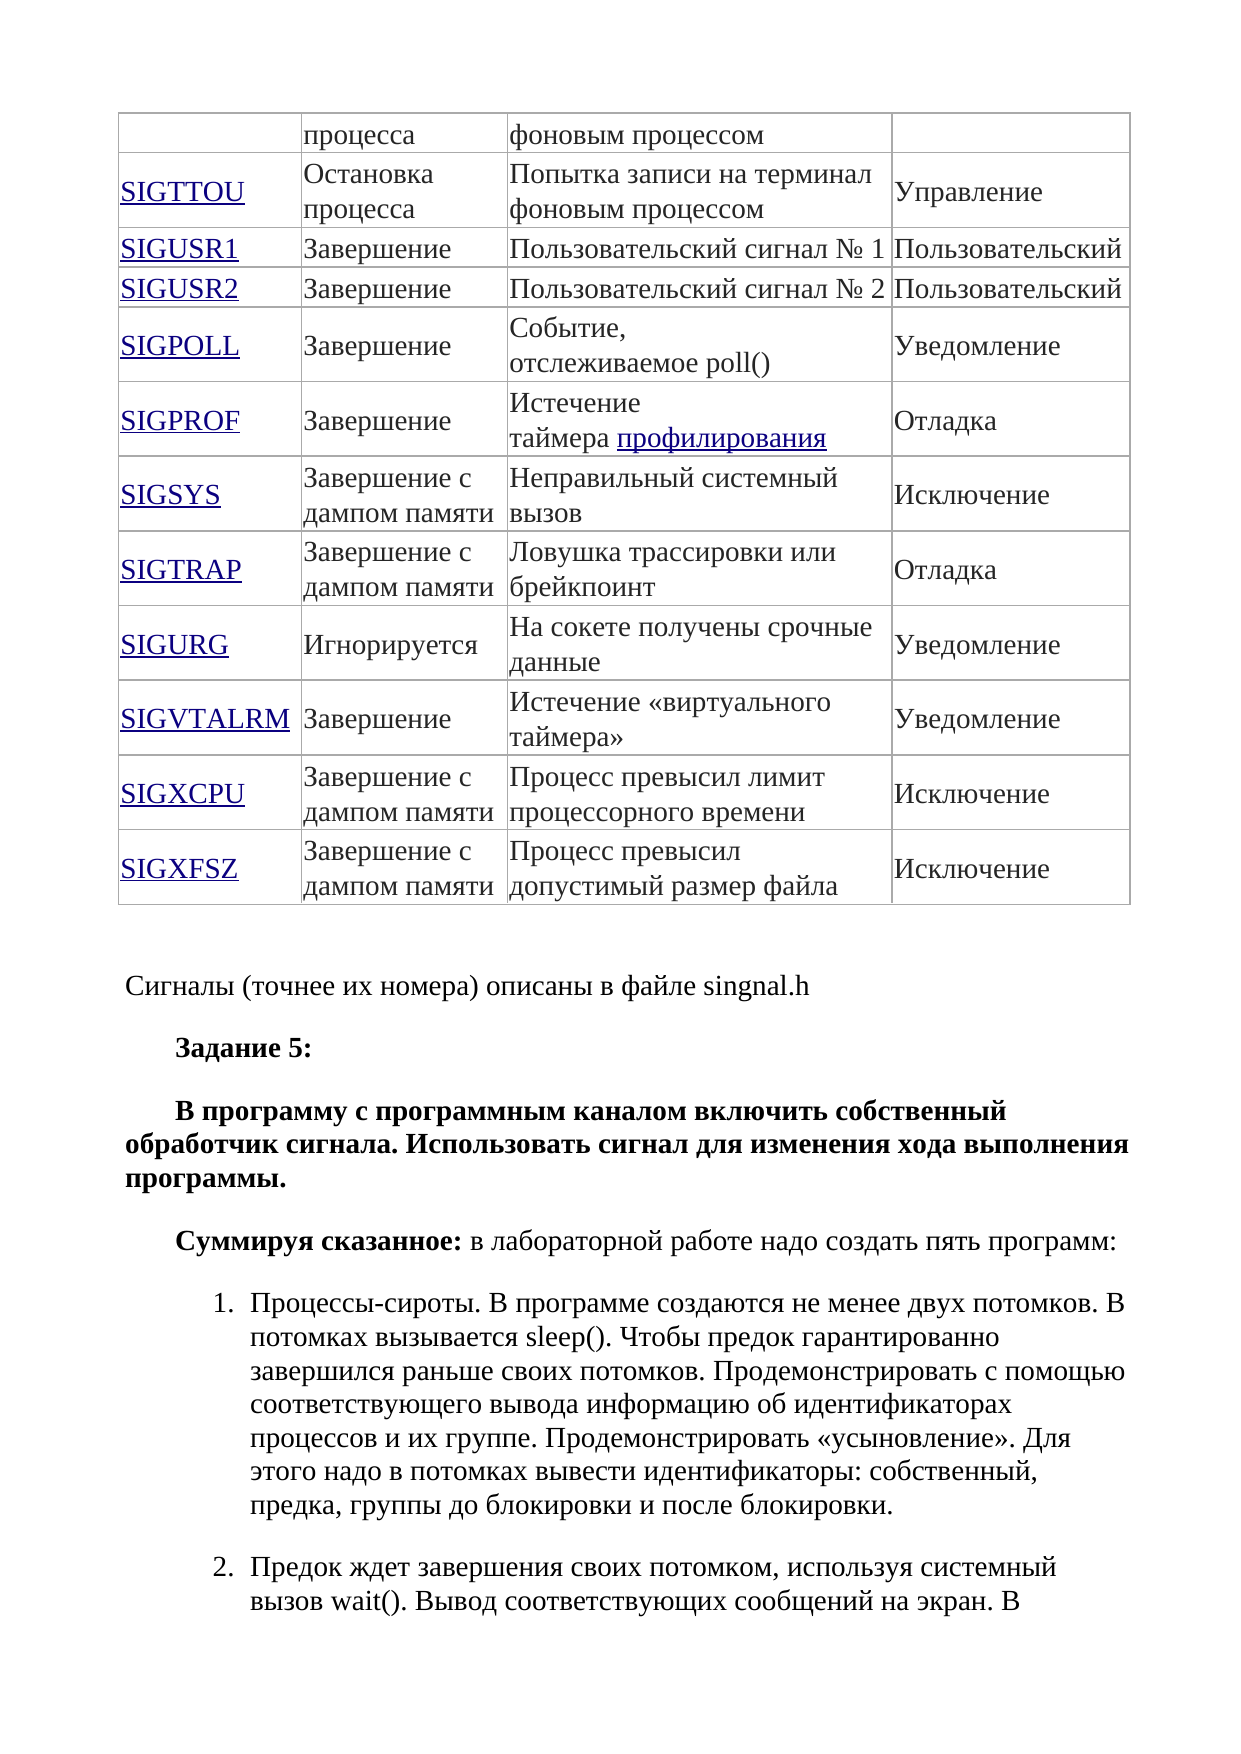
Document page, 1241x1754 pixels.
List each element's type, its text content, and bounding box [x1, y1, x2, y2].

table_cell SIGPOLL [119, 308, 301, 381]
table_cell SIGUSR2 [119, 268, 301, 306]
table_cell На сокете получены срочные данные [508, 606, 891, 679]
table_cell Завершение с дампом памяти [302, 457, 507, 530]
table_cell Пользовательский [893, 268, 1129, 306]
table_cell Остановка процесса [302, 153, 507, 227]
table_cell Игнорируется [302, 606, 507, 679]
table_cell Неправильный системный вызов [508, 457, 891, 530]
table_cell процесса [302, 114, 507, 152]
table_cell Управление [893, 153, 1129, 227]
text Задание 5: [125, 1030, 1137, 1064]
table_cell SIGPROF [119, 382, 301, 455]
table_cell Уведомление [893, 308, 1129, 381]
table_cell Уведомление [893, 681, 1129, 754]
list Предок ждет завершения своих потомком, используя системный вызов wait(). Вывод соответствующих сообщений на экран. В [212, 1549, 1137, 1617]
table_cell SIGTRAP [119, 532, 301, 605]
table_cell SIGUSR1 [119, 228, 301, 266]
table_cell Уведомление [893, 606, 1129, 679]
table_cell Завершение с дампом памяти [302, 532, 507, 605]
table_cell Завершение [302, 382, 507, 455]
table_cell Завершение с дампом памяти [302, 756, 507, 829]
table_cell Отладка [893, 532, 1129, 605]
table_cell Попытка записи на терминал фоновым процессом [508, 153, 891, 227]
table_cell SIGTTOU [119, 153, 301, 227]
list Процессы-сироты. В программе создаются не менее двух потомков. В потомках вызывается sleep(). Чтобы предок гарантированно завершился раньше своих потомков. Продемонстрировать с помощью соответствующего вывода информацию об идентификаторах процессов и их группе. Продемонстрировать «усыновление». Для этого надо в потомках вывести идентификаторы: собственный, предка, группы до блокировки и после блокировки. [212, 1286, 1137, 1520]
table_cell Истечение таймера профилирования [508, 382, 891, 455]
table_cell Завершение [302, 681, 507, 754]
table_cell Пользовательский [893, 228, 1129, 266]
table_cell Отладка [893, 382, 1129, 455]
table_cell Завершение с дампом памяти [302, 830, 507, 903]
table_cell SIGSYS [119, 457, 301, 530]
table_cell Завершение [302, 228, 507, 266]
text Сигналы (точнее их номера) описаны в файле singnal.h [125, 934, 1137, 1001]
table_cell SIGXFSZ [119, 830, 301, 903]
text В программу с программным каналом включить собственный обработчик сигнала. Использовать сигнал для изменения хода выполнения программы. [125, 1093, 1137, 1194]
table_cell фоновым процессом [508, 114, 891, 152]
table_cell Ловушка трассировки или брейкпоинт [508, 532, 891, 605]
table_cell Процесс превысил допустимый размер файла [508, 830, 891, 903]
table_cell [119, 114, 301, 152]
table_cell Событие, отслеживаемое poll() [508, 308, 891, 381]
table_cell Пользовательский сигнал № 1 [508, 228, 891, 266]
table_cell Завершение [302, 308, 507, 381]
table_cell SIGXCPU [119, 756, 301, 829]
text Суммируя сказанное: в лабораторной работе надо создать пять программ: [125, 1223, 1137, 1256]
table_cell SIGVTALRM [119, 681, 301, 754]
table_cell Пользовательский сигнал № 2 [508, 268, 891, 306]
table_cell Завершение [302, 268, 507, 306]
table_cell Исключение [893, 457, 1129, 530]
table_cell Истечение «виртуального таймера» [508, 681, 891, 754]
table_cell Процесс превысил лимит процессорного времени [508, 756, 891, 829]
table_cell [893, 114, 1129, 152]
table_cell Исключение [893, 830, 1129, 903]
table_cell Исключение [893, 756, 1129, 829]
table_cell SIGURG [119, 606, 301, 679]
